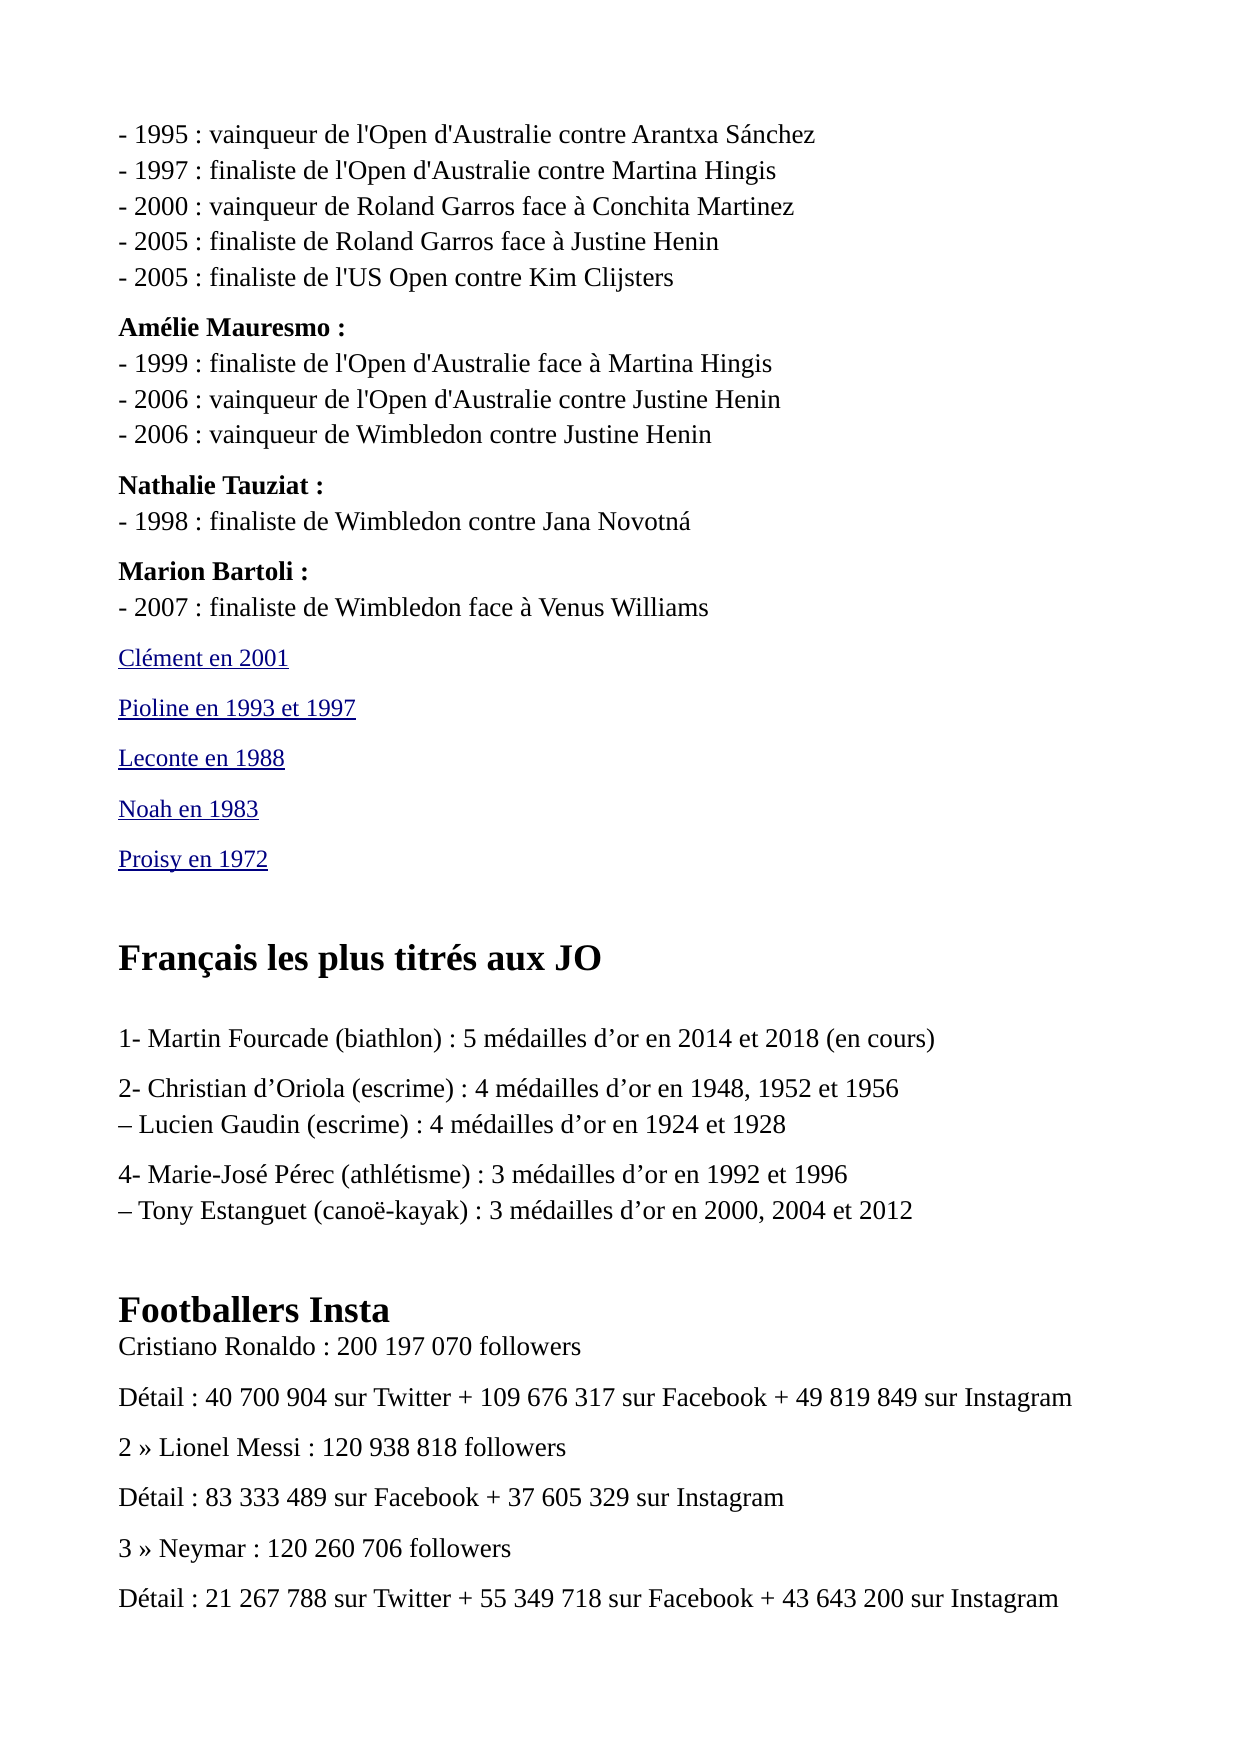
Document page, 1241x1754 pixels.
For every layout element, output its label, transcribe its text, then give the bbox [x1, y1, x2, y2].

text 1- Martin Fourcade (biathlon) : 5 médailles d’or en 2014 et 2018 (en cours) [118, 1022, 1122, 1053]
text Nathalie Tauziat : - 1998 : finaliste de Wimbledon contre Jana Novotná [118, 469, 1122, 536]
text Footballers Insta [118, 1287, 1122, 1331]
text Cristiano Ronaldo : 200 197 070 followers [118, 1331, 1122, 1362]
text 3 » Neymar : 120 260 706 followers [118, 1532, 1122, 1563]
text Français les plus titrés aux JO [118, 936, 1122, 979]
text 4- Marie-José Pérec (athlétisme) : 3 médailles d’or en 1992 et 1996 – Tony Estanguet (canoë-kayak) : 3 médailles d’or en 2000, 2004 et 2012 [118, 1158, 1122, 1225]
text - 1995 : vainqueur de l'Open d'Australie contre Arantxa Sánchez - 1997 : finaliste de l'Open d'Australie contre Martina Hingis - 2000 : vainqueur de Roland Garros face à Conchita Martinez - 2005 : finaliste de Roland Garros face à Justine Henin - 2005 : finaliste de l'US Open contre Kim Clijsters [118, 118, 1122, 292]
text Pioline en 1993 et 1997 [118, 691, 1122, 722]
text Noah en 1983 [118, 792, 1122, 823]
text Leconte en 1988 [118, 742, 1122, 773]
text Amélie Mauresmo : - 1999 : finaliste de l'Open d'Australie face à Martina Hingis - 2006 : vainqueur de l'Open d'Australie contre Justine Henin - 2006 : vainqueur de Wimbledon contre Justine Henin [118, 311, 1122, 450]
text Détail : 40 700 904 sur Twitter + 109 676 317 sur Facebook + 49 819 849 sur Instagram [118, 1381, 1122, 1412]
text Marion Bartoli : - 2007 : finaliste de Wimbledon face à Venus Williams [118, 555, 1122, 622]
text Clément en 2001 [118, 641, 1122, 672]
text 2- Christian d’Oriola (escrime) : 4 médailles d’or en 1948, 1952 et 1956 – Lucien Gaudin (escrime) : 4 médailles d’or en 1924 et 1928 [118, 1072, 1122, 1139]
text Détail : 83 333 489 sur Facebook + 37 605 329 sur Instagram [118, 1481, 1122, 1513]
text Détail : 21 267 788 sur Twitter + 55 349 718 sur Facebook + 43 643 200 sur Instagram [118, 1582, 1122, 1613]
text Proisy en 1972 [118, 842, 1122, 873]
text 2 » Lionel Messi : 120 938 818 followers [118, 1431, 1122, 1462]
